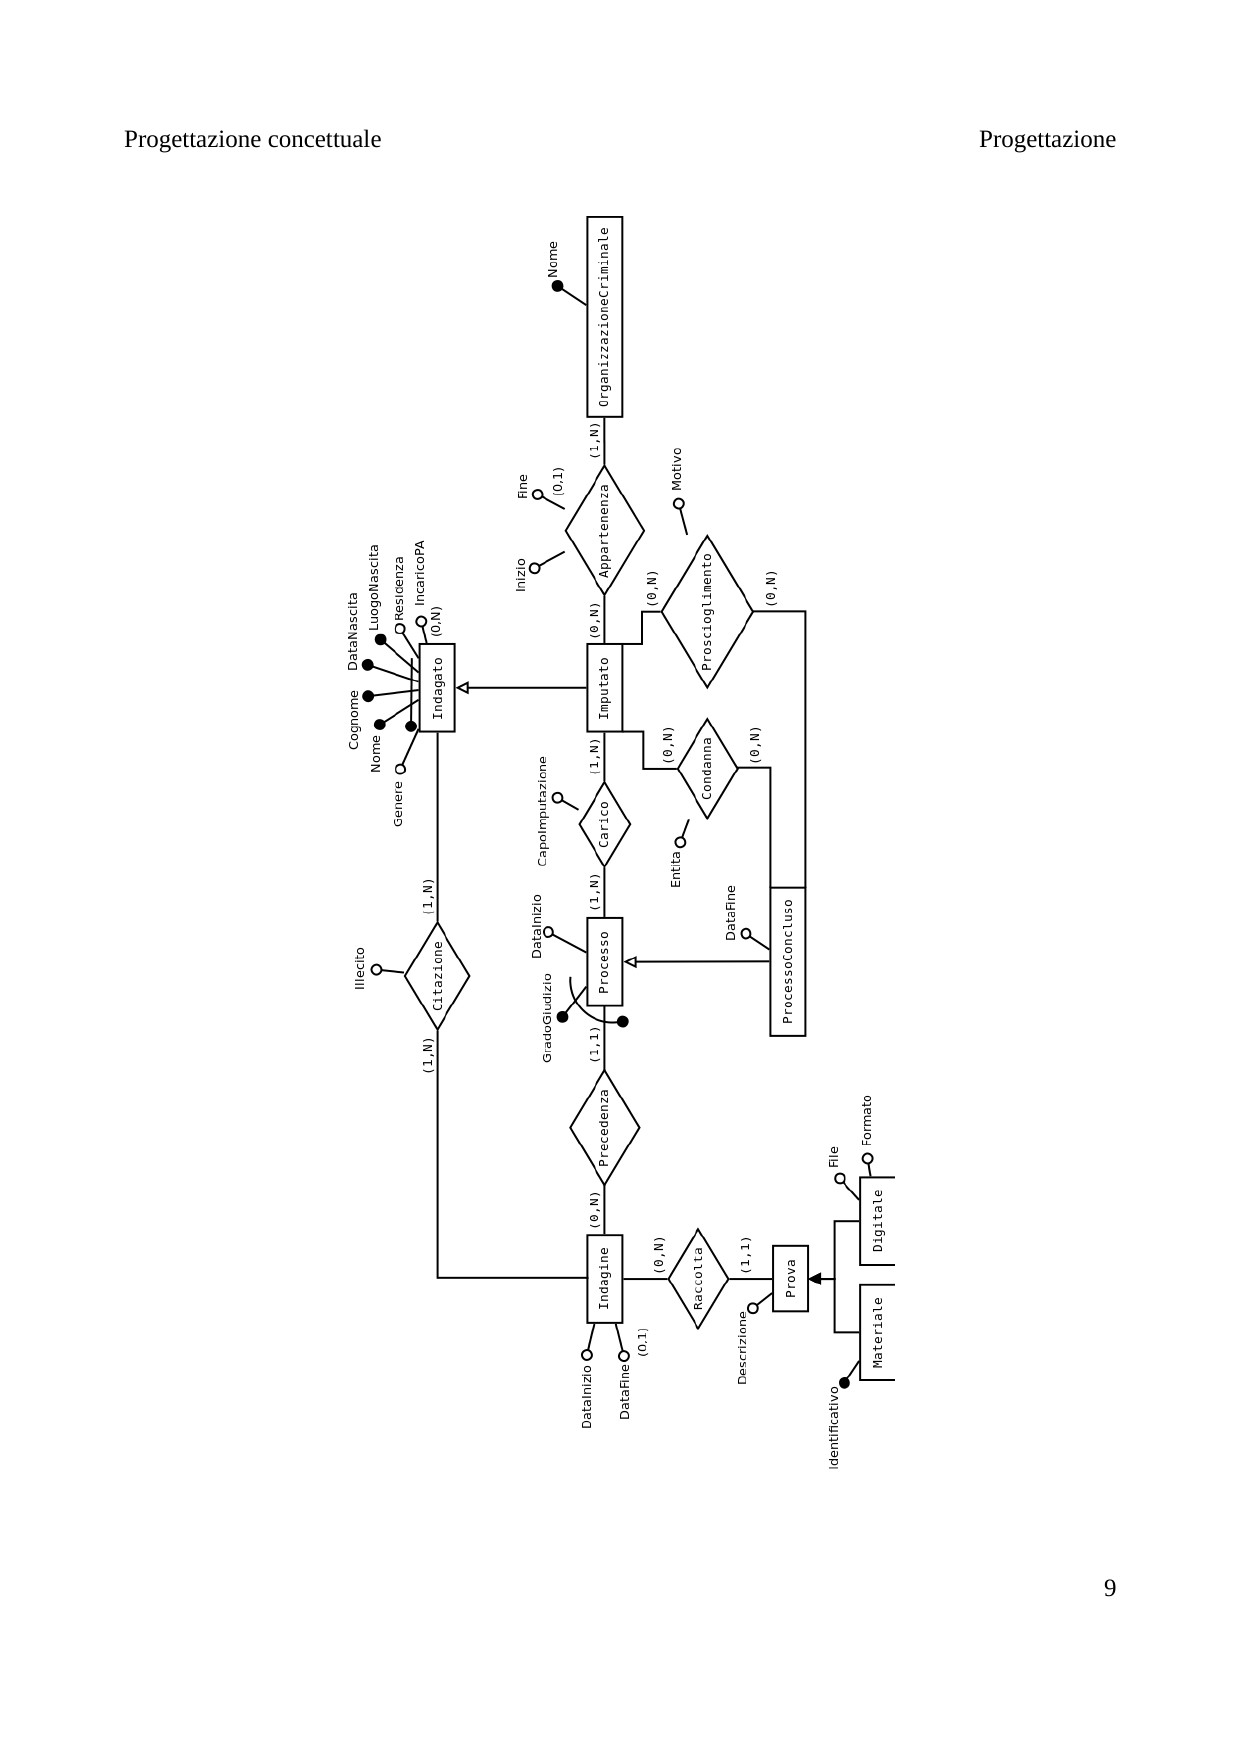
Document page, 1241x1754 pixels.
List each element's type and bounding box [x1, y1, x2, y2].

picture [345, 216, 895, 1469]
